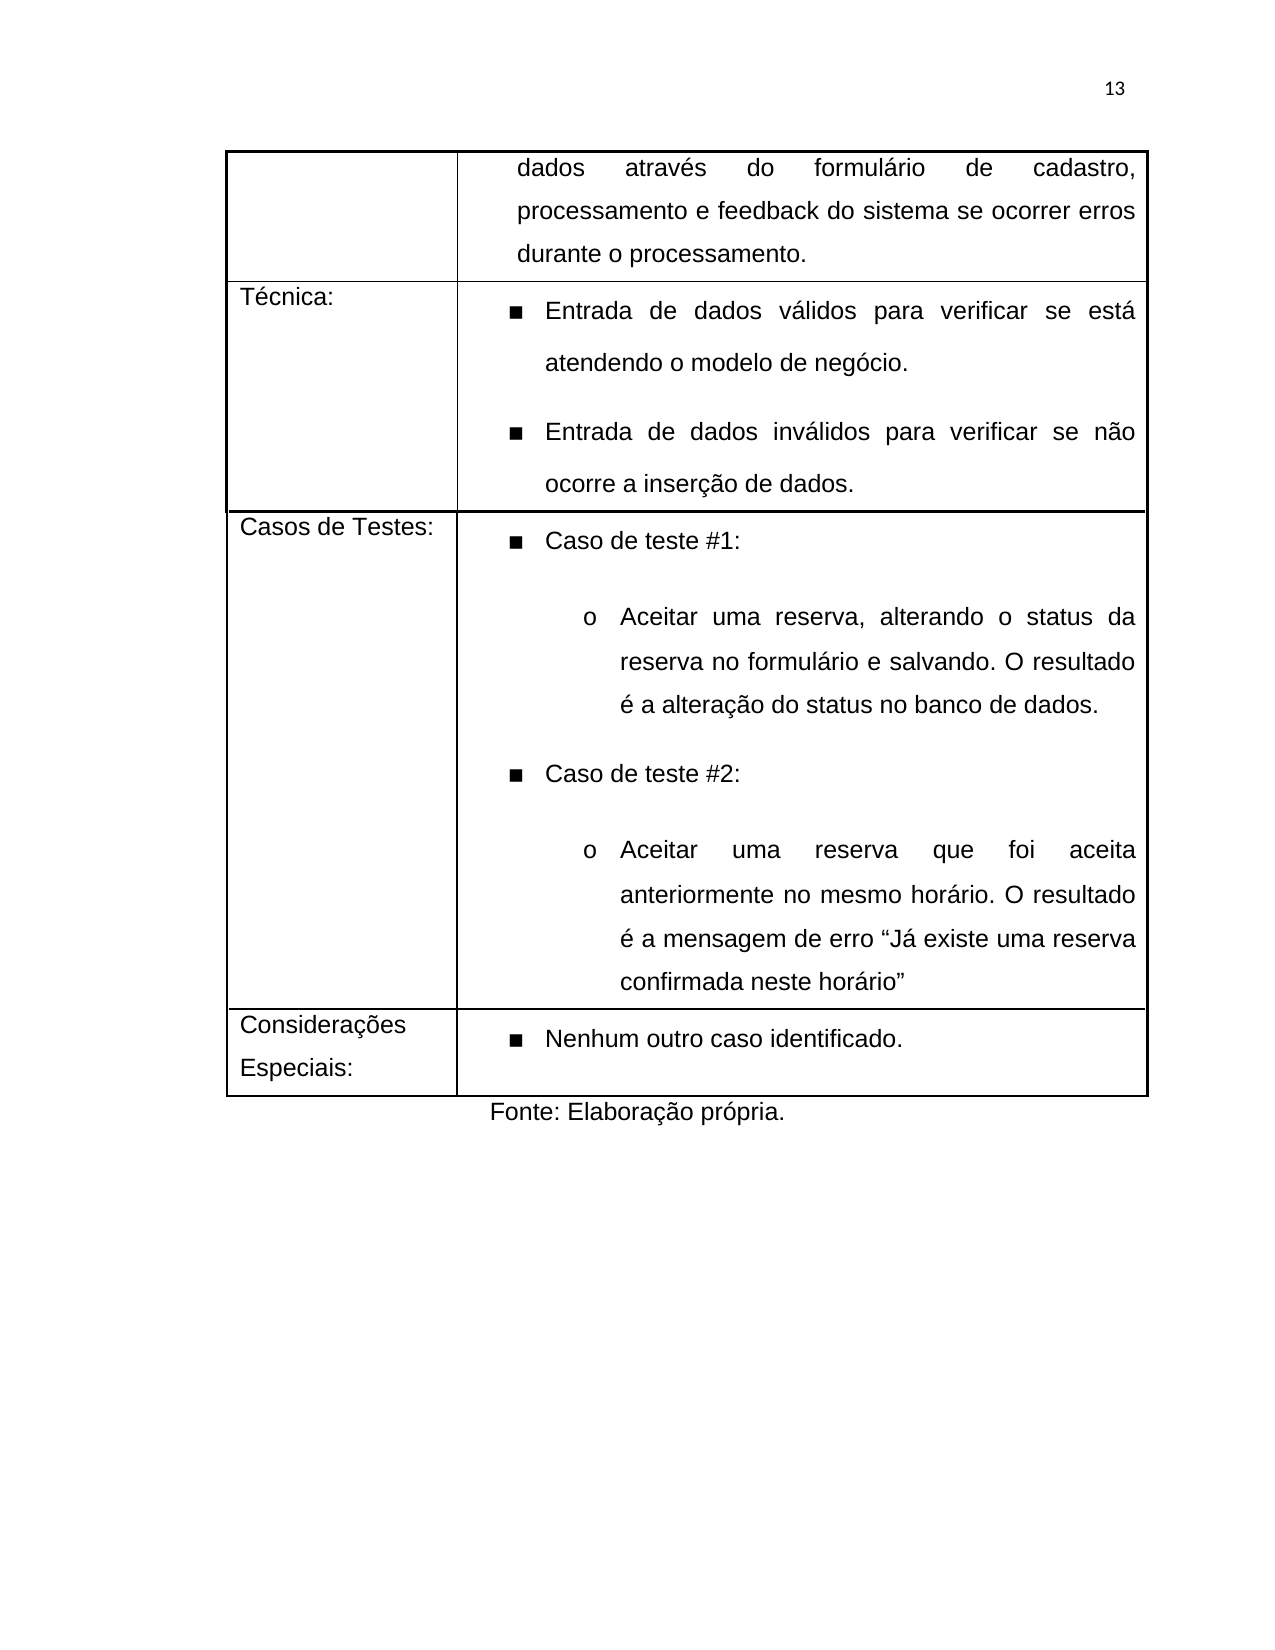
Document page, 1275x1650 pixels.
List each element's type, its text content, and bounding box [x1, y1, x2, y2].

table_cell Entrada de dados válidos para verificar se está atendendo o modelo de negócio. Entrada de dados inválidos para verificar se não ocorre a inserção de dados. [458, 282, 1146, 510]
table_cell Caso de teste #1: Aceitar uma reserva, alterando o status da reserva no formulário e salvando. O resultado é a alteração do status no banco de dados. Caso de teste #2: Aceitar uma reserva que foi aceita anteriormente no mesmo horário. O resultado é a mensagem de erro “Já existe uma reserva confirmada neste horário” [458, 510, 1146, 1008]
table_cell Nenhum outro caso identificado. [458, 1008, 1146, 1094]
table_cell Técnica: [228, 282, 457, 510]
table_cell Casos de Testes: [228, 511, 456, 1008]
table_cell Considerações Especiais: [228, 1009, 456, 1094]
text Fonte: Elaboração própria. [150, 1097, 1125, 1125]
table_header [228, 153, 457, 281]
table_header dados através do formulário de cadastro, processamento e feedback do sistema se ocorrer erros durante o processamento. [458, 153, 1146, 281]
